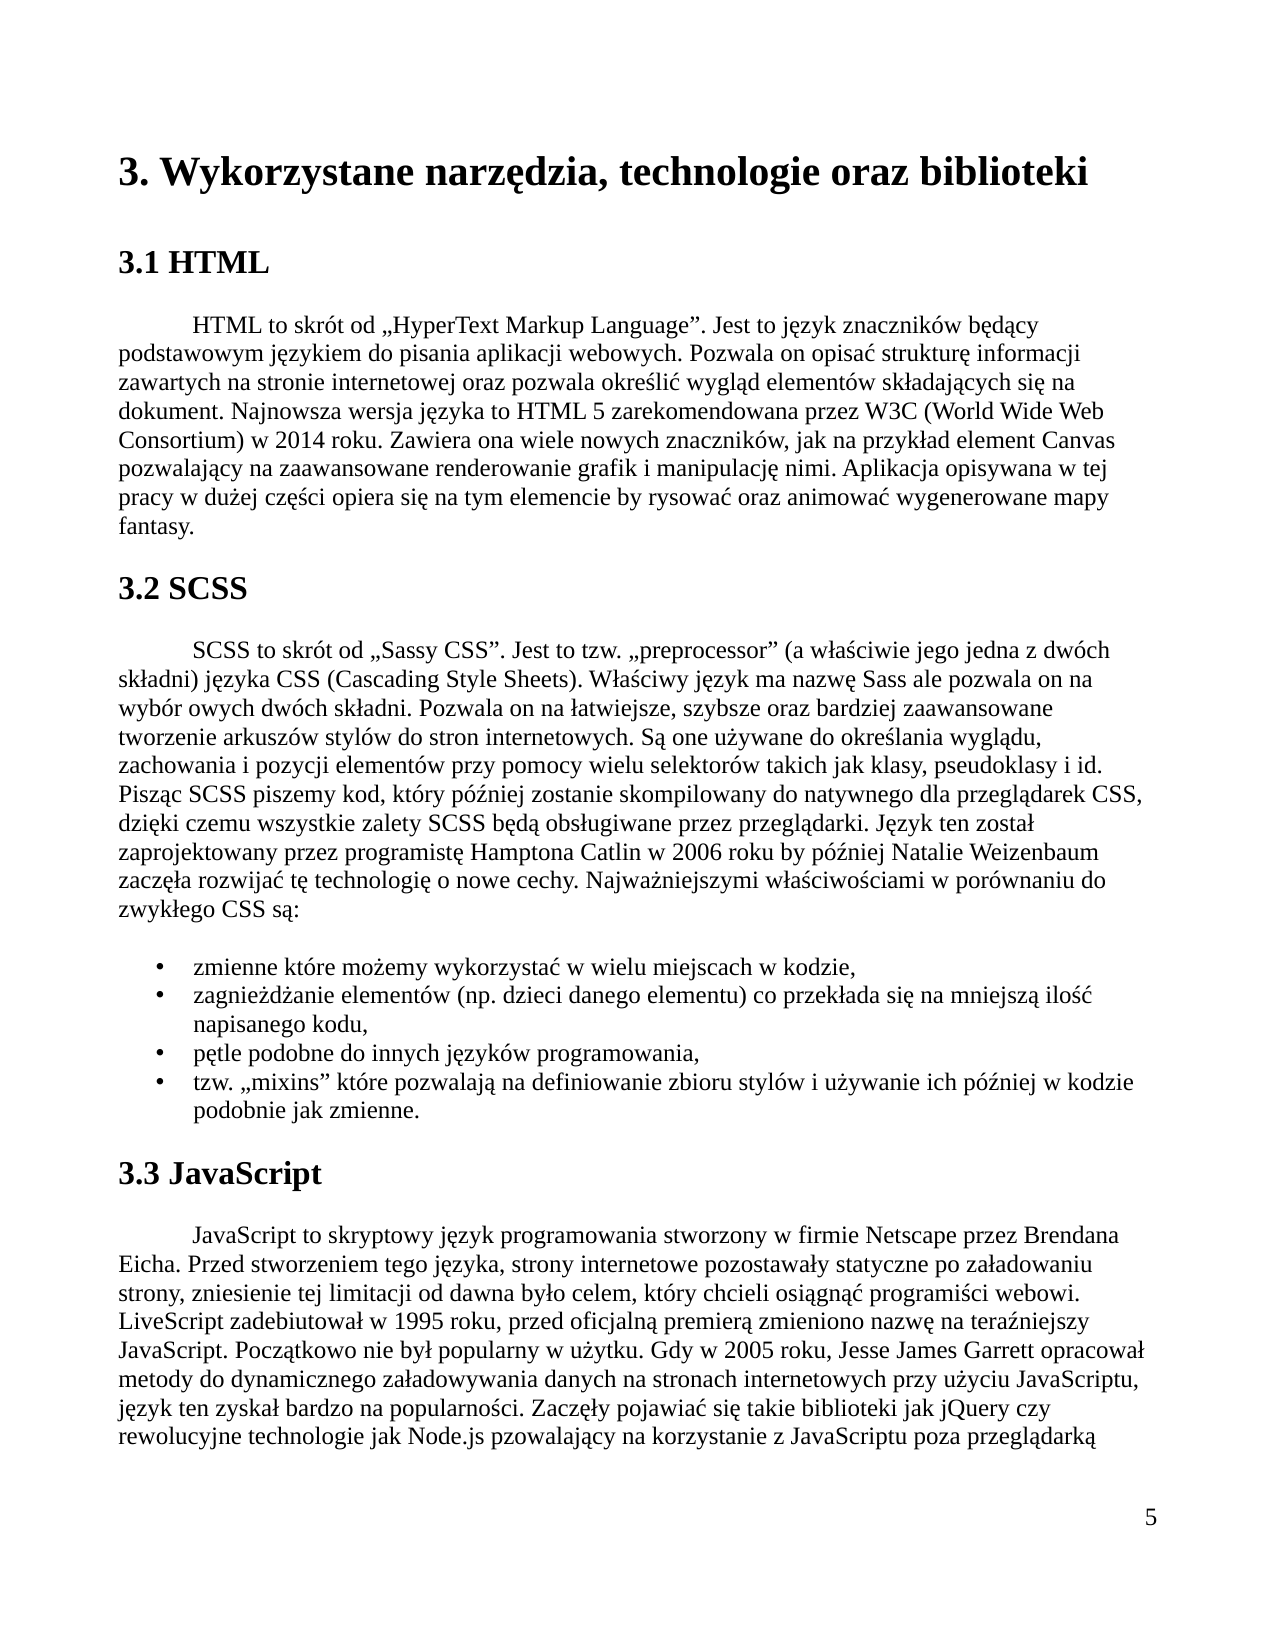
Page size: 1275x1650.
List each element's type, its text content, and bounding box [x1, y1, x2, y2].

text SCSS to skrót od „Sassy CSS”. Jest to tzw. „preprocessor” (a właściwie jego jedna z dwóch składni) języka CSS (Cascading Style Sheets). Właściwy język ma nazwę Sass ale pozwala on na wybór owych dwóch składni. Pozwala on na łatwiejsze, szybsze oraz bardziej zaawansowane tworzenie arkuszów stylów do stron internetowych. Są one używane do określania wyglądu, zachowania i pozycji elementów przy pomocy wielu selektorów takich jak klasy, pseudoklasy i id. Pisząc SCSS piszemy kod, który później zostanie skompilowany do natywnego dla przeglądarek CSS, dzięki czemu wszystkie zalety SCSS będą obsługiwane przez przeglądarki. Język ten został zaprojektowany przez programistę Hamptona Catlin w 2006 roku by później Natalie Weizenbaum zaczęła rozwijać tę technologię o nowe cechy. Najważniejszymi właściwościami w porównaniu do zwykłego CSS są: [118, 636, 1157, 923]
text 3.3 JavaScript [118, 1153, 1157, 1191]
text 3. Wykorzystane narzędzia, technologie oraz biblioteki [118, 147, 1157, 195]
text JavaScript to skryptowy język programowania stworzony w firmie Netscape przez Brendana Eicha. Przed stworzeniem tego języka, strony internetowe pozostawały statyczne po załadowaniu strony, zniesienie tej limitacji od dawna było celem, który chcieli osiągnąć programiści webowi. LiveScript zadebiutował w 1995 roku, przed oficjalną premierą zmieniono nazwę na teraźniejszy JavaScript. Początkowo nie był popularny w użytku. Gdy w 2005 roku, Jesse James Garrett opracował metody do dynamicznego załadowywania danych na stronach internetowych przy użyciu JavaScriptu, język ten zyskał bardzo na popularności. Zaczęły pojawiać się takie biblioteki jak jQuery czy rewolucyjne technologie jak Node.js pzowalający na korzystanie z JavaScriptu poza przeglądarką [118, 1220, 1157, 1450]
list zmienne które możemy wykorzystać w wielu miejscach w kodzie, [156, 952, 1157, 981]
text 3.2 SCSS [118, 568, 1157, 607]
list pętle podobne do innych języków programowania, [156, 1038, 1157, 1067]
list tzw. „mixins” które pozwalają na definiowanie zbioru stylów i używanie ich później w kodzie podobnie jak zmienne. [156, 1067, 1157, 1124]
text HTML to skrót od „HyperText Markup Language”. Jest to język znaczników będący podstawowym językiem do pisania aplikacji webowych. Pozwala on opisać strukturę informacji zawartych na stronie internetowej oraz pozwala określić wygląd elementów składających się na dokument. Najnowsza wersja języka to HTML 5 zarekomendowana przez W3C (World Wide Web Consortium) w 2014 roku. Zawiera ona wiele nowych znaczników, jak na przykład element Canvas pozwalający na zaawansowane renderowanie grafik i manipulację nimi. Aplikacja opisywana w tej pracy w dużej części opiera się na tym elemencie by rysować oraz animować wygenerowane mapy fantasy. [118, 310, 1157, 540]
list zagnieżdżanie elementów (np. dzieci danego elementu) co przekłada się na mniejszą ilość napisanego kodu, [156, 981, 1157, 1038]
text 3.1 HTML [118, 243, 1157, 281]
